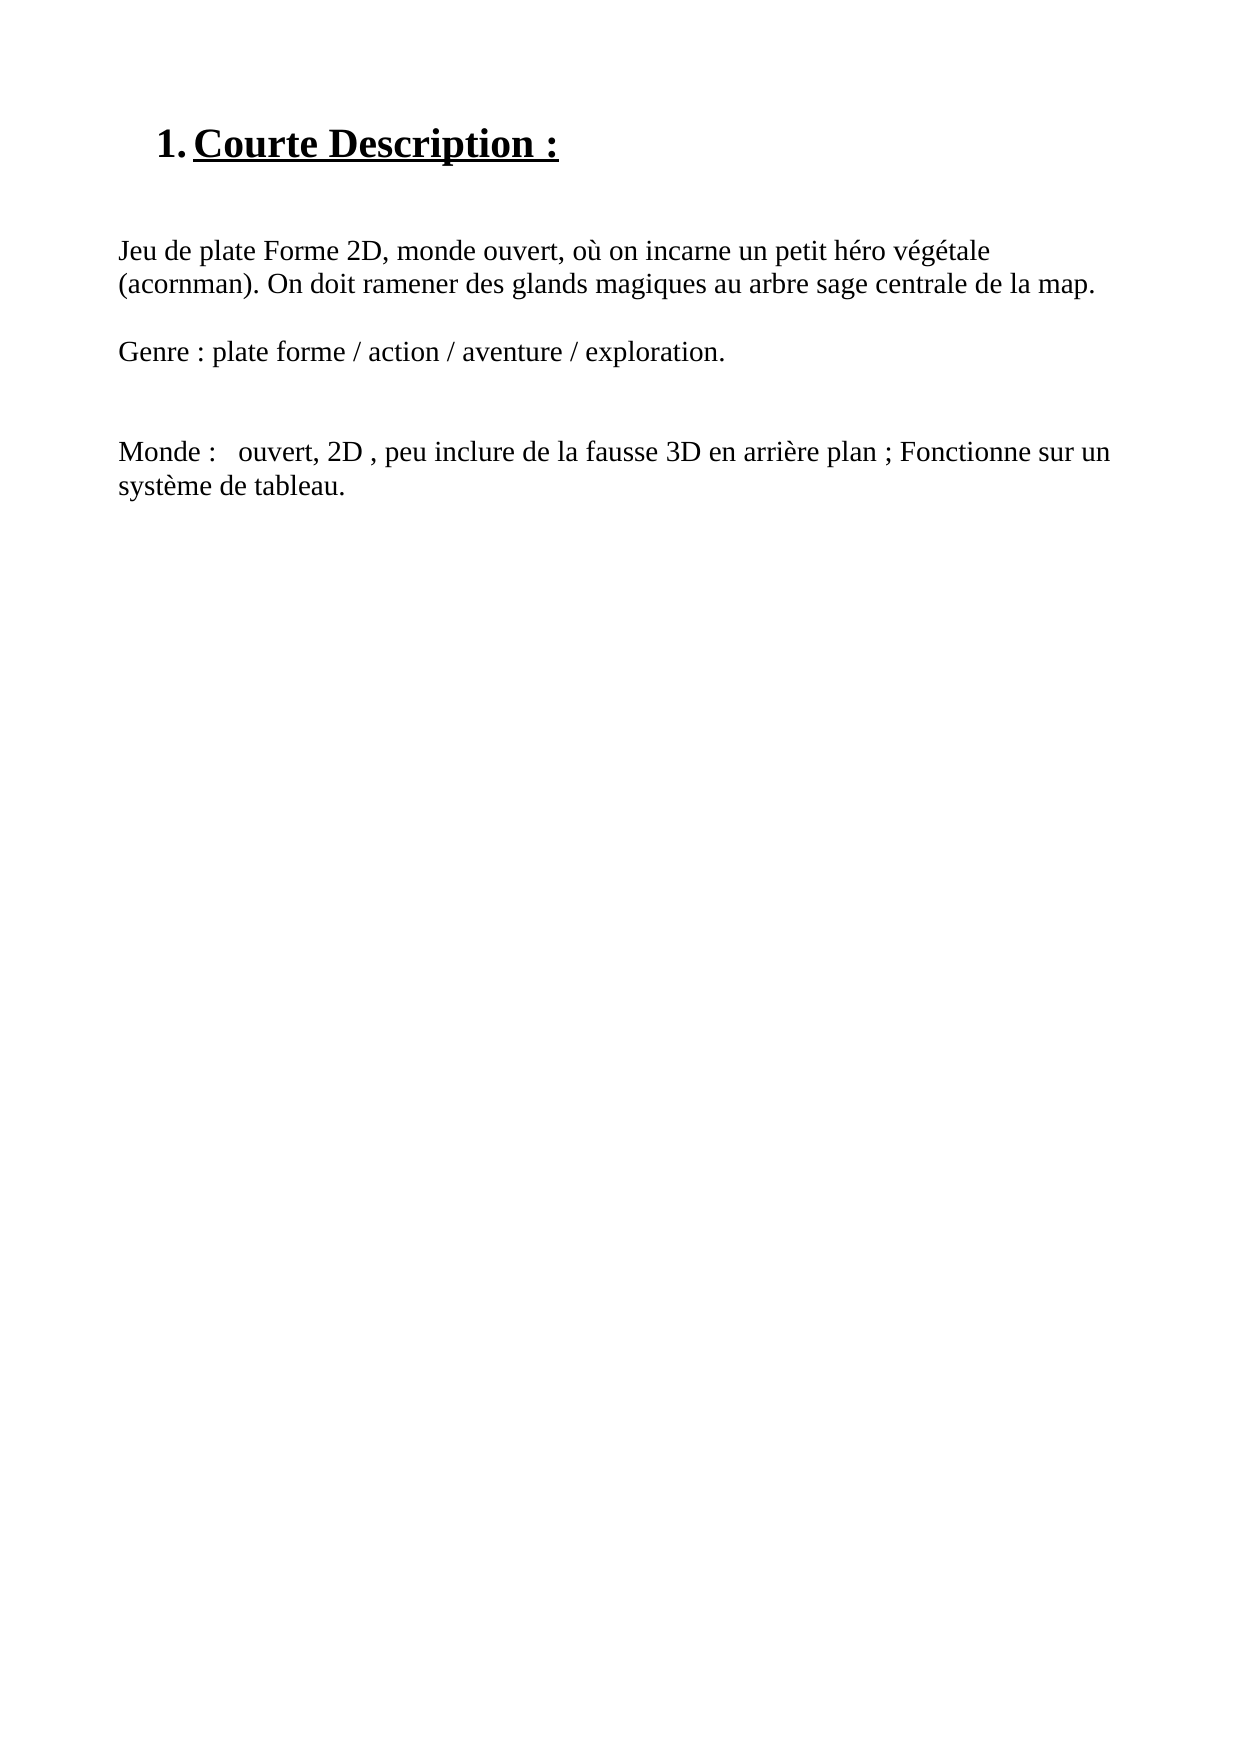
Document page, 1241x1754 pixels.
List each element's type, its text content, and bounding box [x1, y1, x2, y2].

list Courte Description : [156, 118, 1122, 166]
text Monde : ouvert, 2D , peu inclure de la fausse 3D en arrière plan ; Fonctionne sur un système de tableau. [118, 434, 1122, 501]
text Jeu de plate Forme 2D, monde ouvert, où on incarne un petit héro végétale (acornman). On doit ramener des glands magiques au arbre sage centrale de la map. [118, 233, 1122, 300]
text Genre : plate forme / action / aventure / exploration. [118, 334, 1122, 367]
